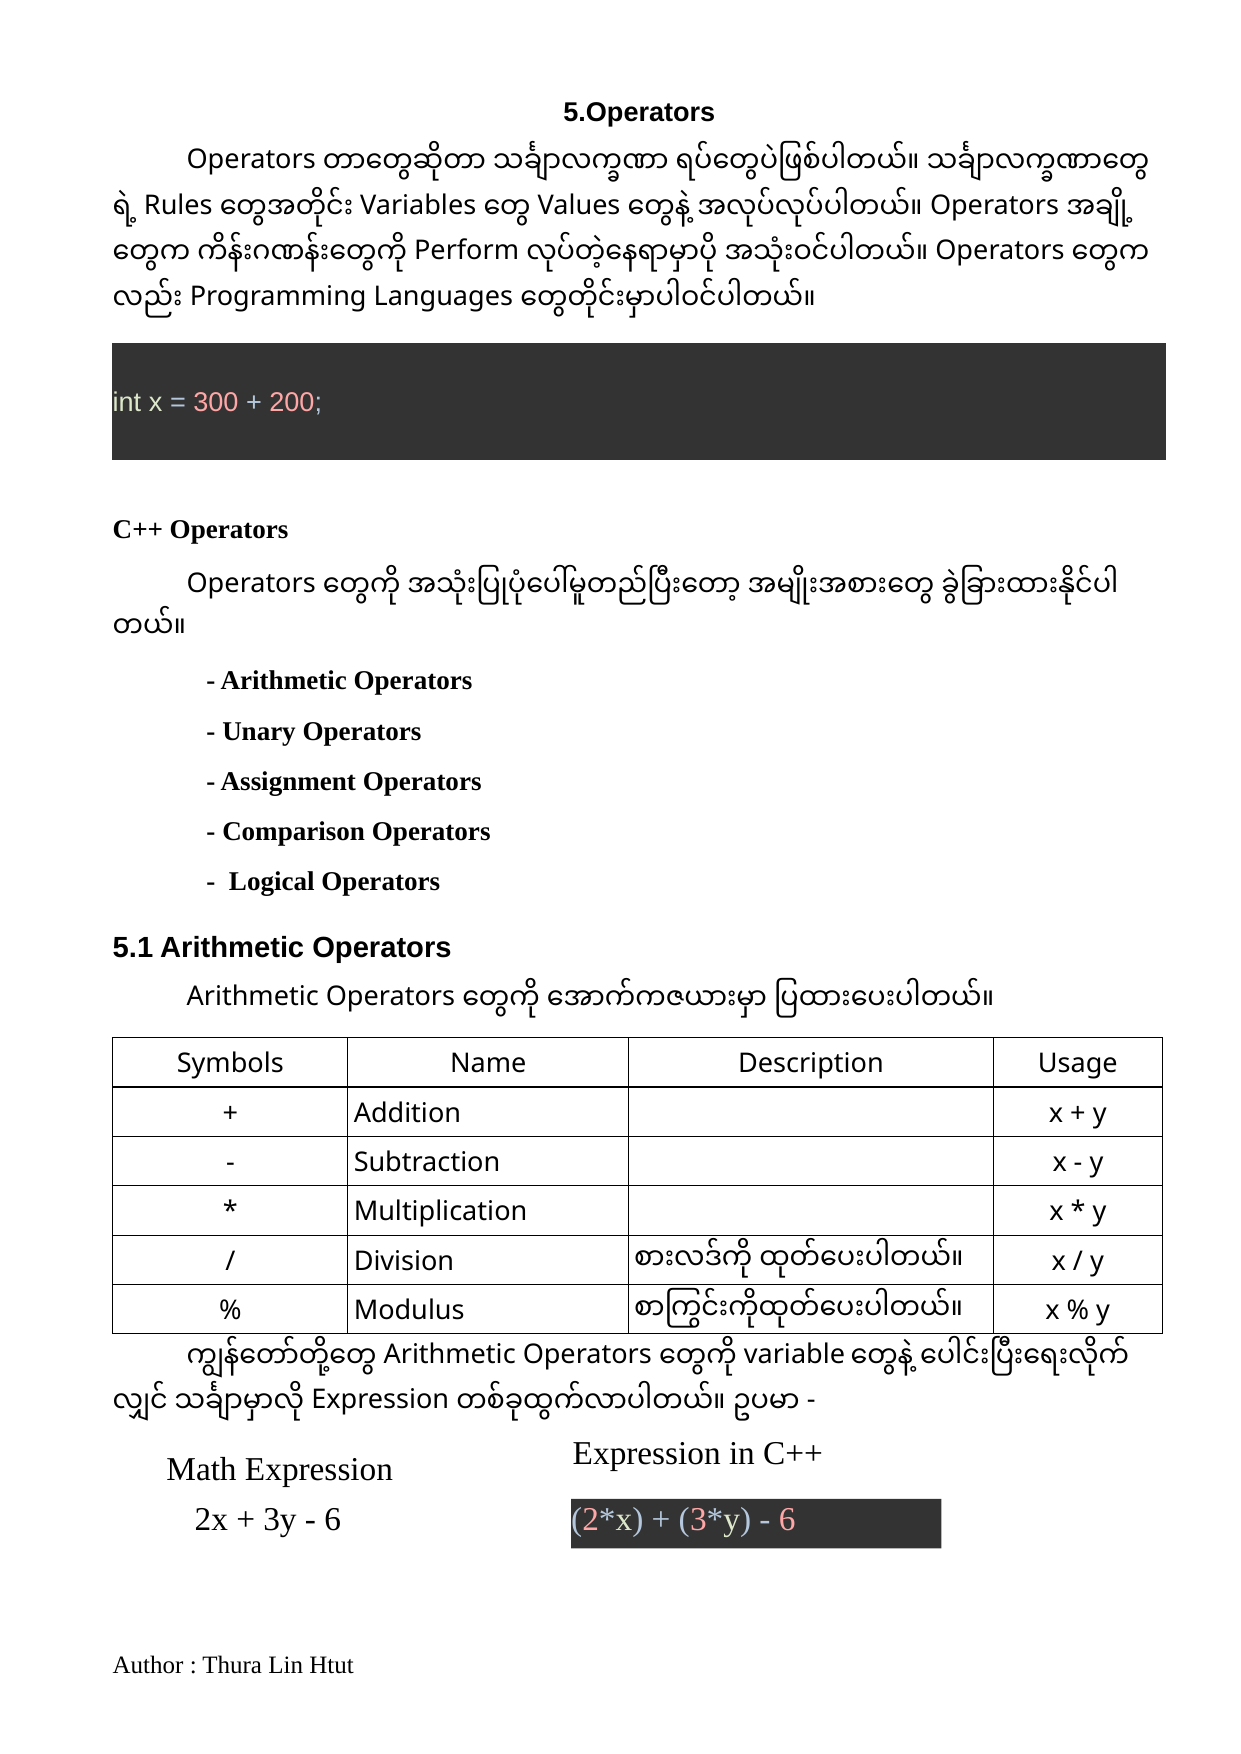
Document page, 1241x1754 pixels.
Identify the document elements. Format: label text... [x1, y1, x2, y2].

text - Comparison Operators [206, 815, 1166, 846]
text Arithmetic Operators တွေကို အောက်ကဇယားမှာ ပြထားပေးပါတယ်။ [112, 976, 1166, 1016]
table_cell - [113, 1137, 347, 1185]
table_cell x + y [994, 1088, 1162, 1136]
subtitle 5.1 Arithmetic Operators [112, 930, 1166, 964]
text - Assignment Operators [206, 765, 1166, 796]
text Operators တာတွေဆိုတာ သင်္ချာလက္ခဏာ ရပ်တွေပဲဖြစ်ပါတယ်။ သင်္ချာလက္ခဏာတွေရဲ့ Rules တွေအတိုင်း Variables တွေ Values တွေနဲ့ အလုပ်လုပ်ပါတယ်။ Operators အချို့တွေက ကိန်းဂဏန်းတွေကို Perform လုပ်တဲ့နေရာမှာပို အသုံးဝင်ပါတယ်။ Operators တွေကလည်း Programming Languages တွေတိုင်းမှာပါဝင်ပါတယ်။ [112, 139, 1166, 316]
text int x = 300 + 200; [112, 386, 1166, 417]
text ကျွန်တော်တို့တွေ Arithmetic Operators တွေကို variableတွေနဲ့ ပေါင်းပြီးရေးလိုက်လျှင် သင်္ချာမှာလို Expression တစ်ခုထွက်လာပါတယ်။ ဥပမာ - [112, 1334, 1166, 1420]
table_cell Multiplication [348, 1186, 628, 1234]
table_cell / [113, 1236, 347, 1284]
table_cell x % y [994, 1285, 1162, 1333]
table_cell [629, 1137, 993, 1185]
table_header Name [348, 1038, 628, 1086]
text - Arithmetic Operators [206, 664, 1166, 695]
table_cell x / y [994, 1236, 1162, 1284]
text - Unary Operators [206, 714, 1166, 746]
text - Logical Operators [206, 866, 1166, 897]
table_cell Subtraction [348, 1137, 628, 1185]
table_cell x - y [994, 1137, 1162, 1185]
text C++ Operators [112, 514, 1166, 545]
table_cell % [113, 1285, 347, 1333]
table_cell [629, 1186, 993, 1234]
table_cell Modulus [348, 1285, 628, 1333]
table_cell Division [348, 1236, 628, 1284]
table_cell + [113, 1088, 347, 1136]
table_cell [629, 1088, 993, 1136]
table_header Usage [994, 1038, 1162, 1086]
text Operators တွေကို အသုံးပြုပုံပေါ်မူတည်ပြီးတော့ အမျိုးအစားတွေ ခွဲခြားထားနိုင်ပါတယ်။ [112, 564, 1166, 644]
table_cell x * y [994, 1186, 1162, 1234]
table_header Symbols [113, 1038, 347, 1086]
table_cell * [113, 1186, 347, 1234]
subtitle 5.Operators [112, 96, 1166, 127]
table_header Description [629, 1038, 993, 1086]
table_cell စားလဒ်ကို ထုတ်ပေးပါတယ်။ [629, 1236, 993, 1284]
table_cell စာကြွင်းကိုထုတ်ပေးပါတယ်။ [629, 1285, 993, 1333]
table_cell Addition [348, 1088, 628, 1136]
